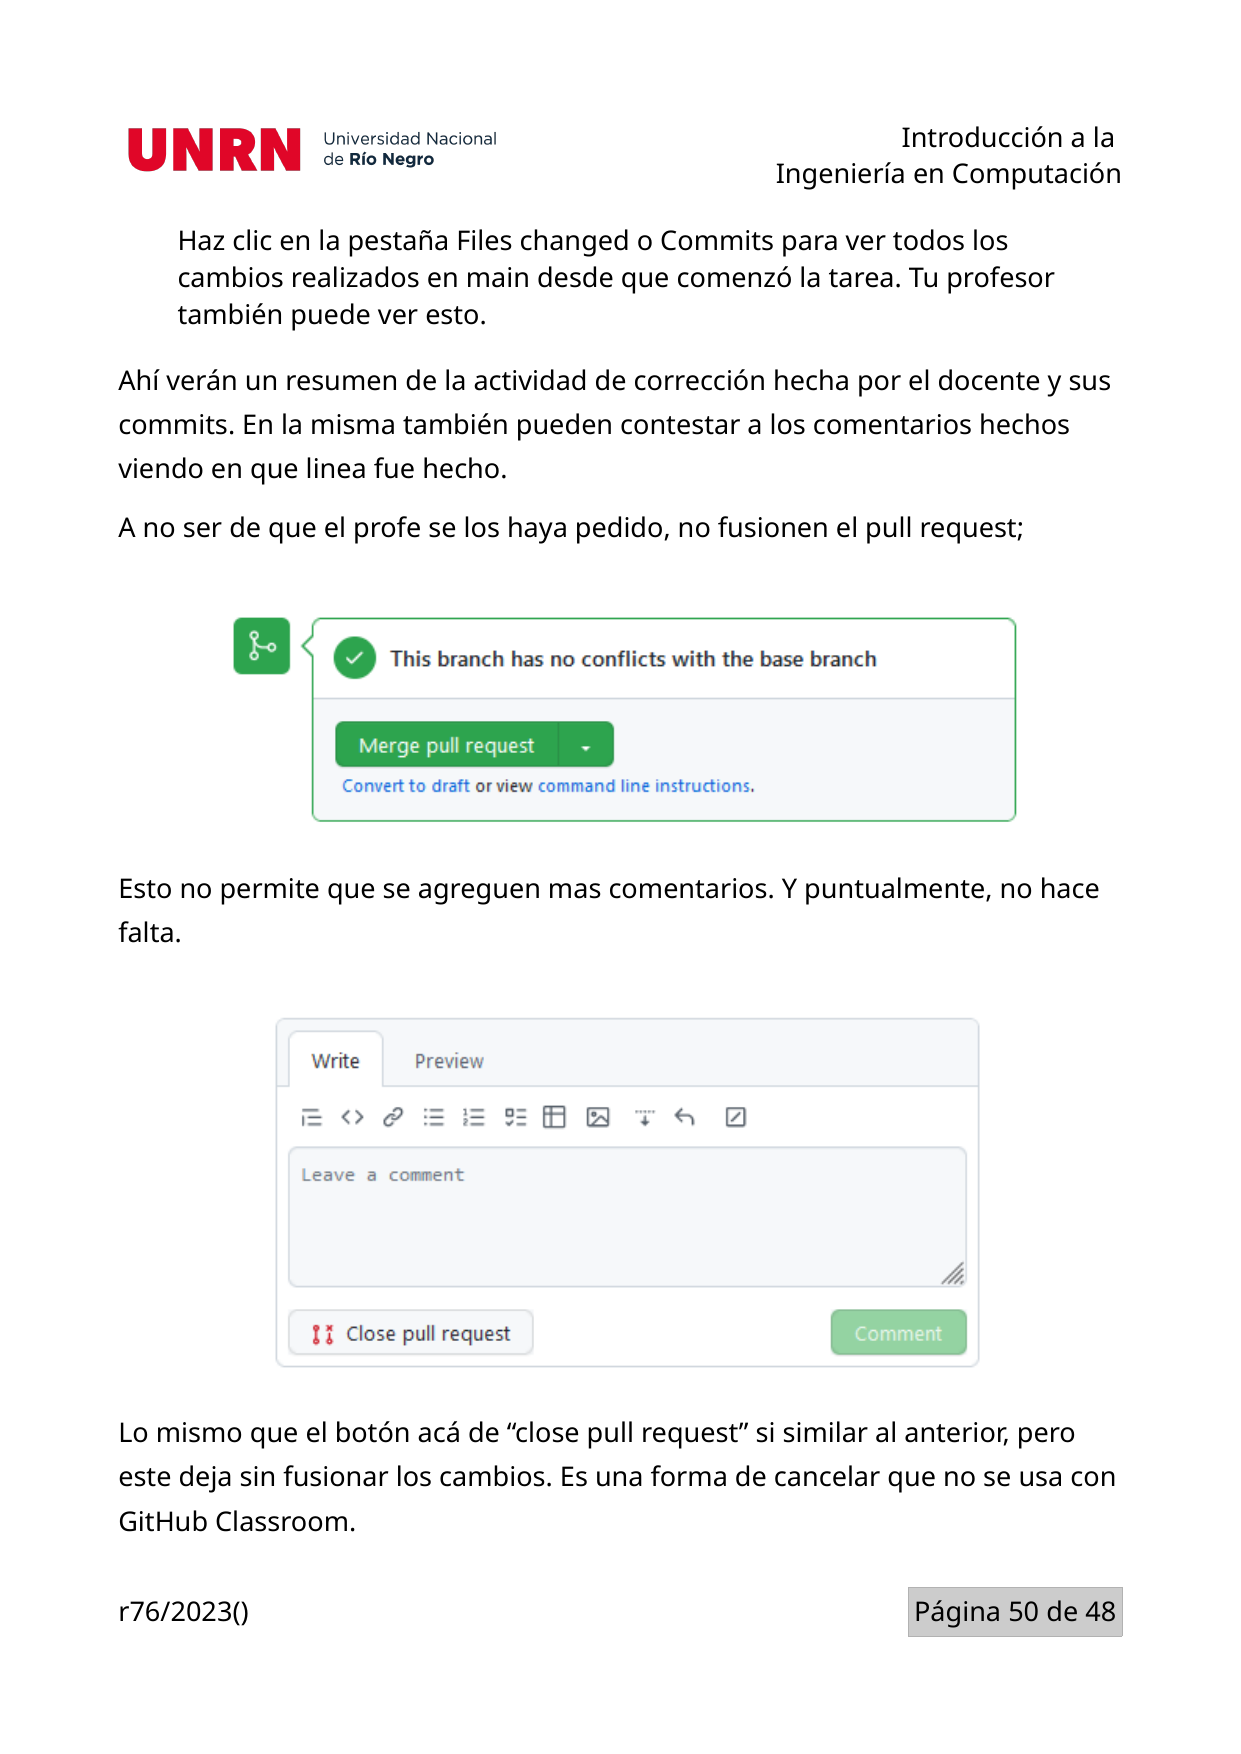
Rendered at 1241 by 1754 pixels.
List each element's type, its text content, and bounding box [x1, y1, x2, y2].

picture [254, 1001, 986, 1377]
picture [212, 596, 1028, 833]
text Haz clic en la pestaña Files changed o Commits para ver todos los cambios realizados en main desde que comenzó la tarea. Tu profesor también puede ver esto. [177, 221, 1063, 332]
picture [118, 118, 505, 180]
text Esto no permite que se agreguen mas comentarios. Y puntualmente, no hace falta. [118, 567, 1122, 951]
text Lo mismo que el botón acá de “close pull request” si similar al anterior, pero este deja sin fusionar los cambios. Es una forma de cancelar que no se usa con GitHub Classroom. [118, 972, 1122, 1539]
text Ahí verán un resumen de la actividad de corrección hecha por el docente y sus commits. En la misma también pueden contestar a los comentarios hechos viendo en que linea fue hecho. [118, 361, 1122, 487]
text A no ser de que el profe se los haya pedido, no fusionen el pull request; [118, 508, 1122, 545]
